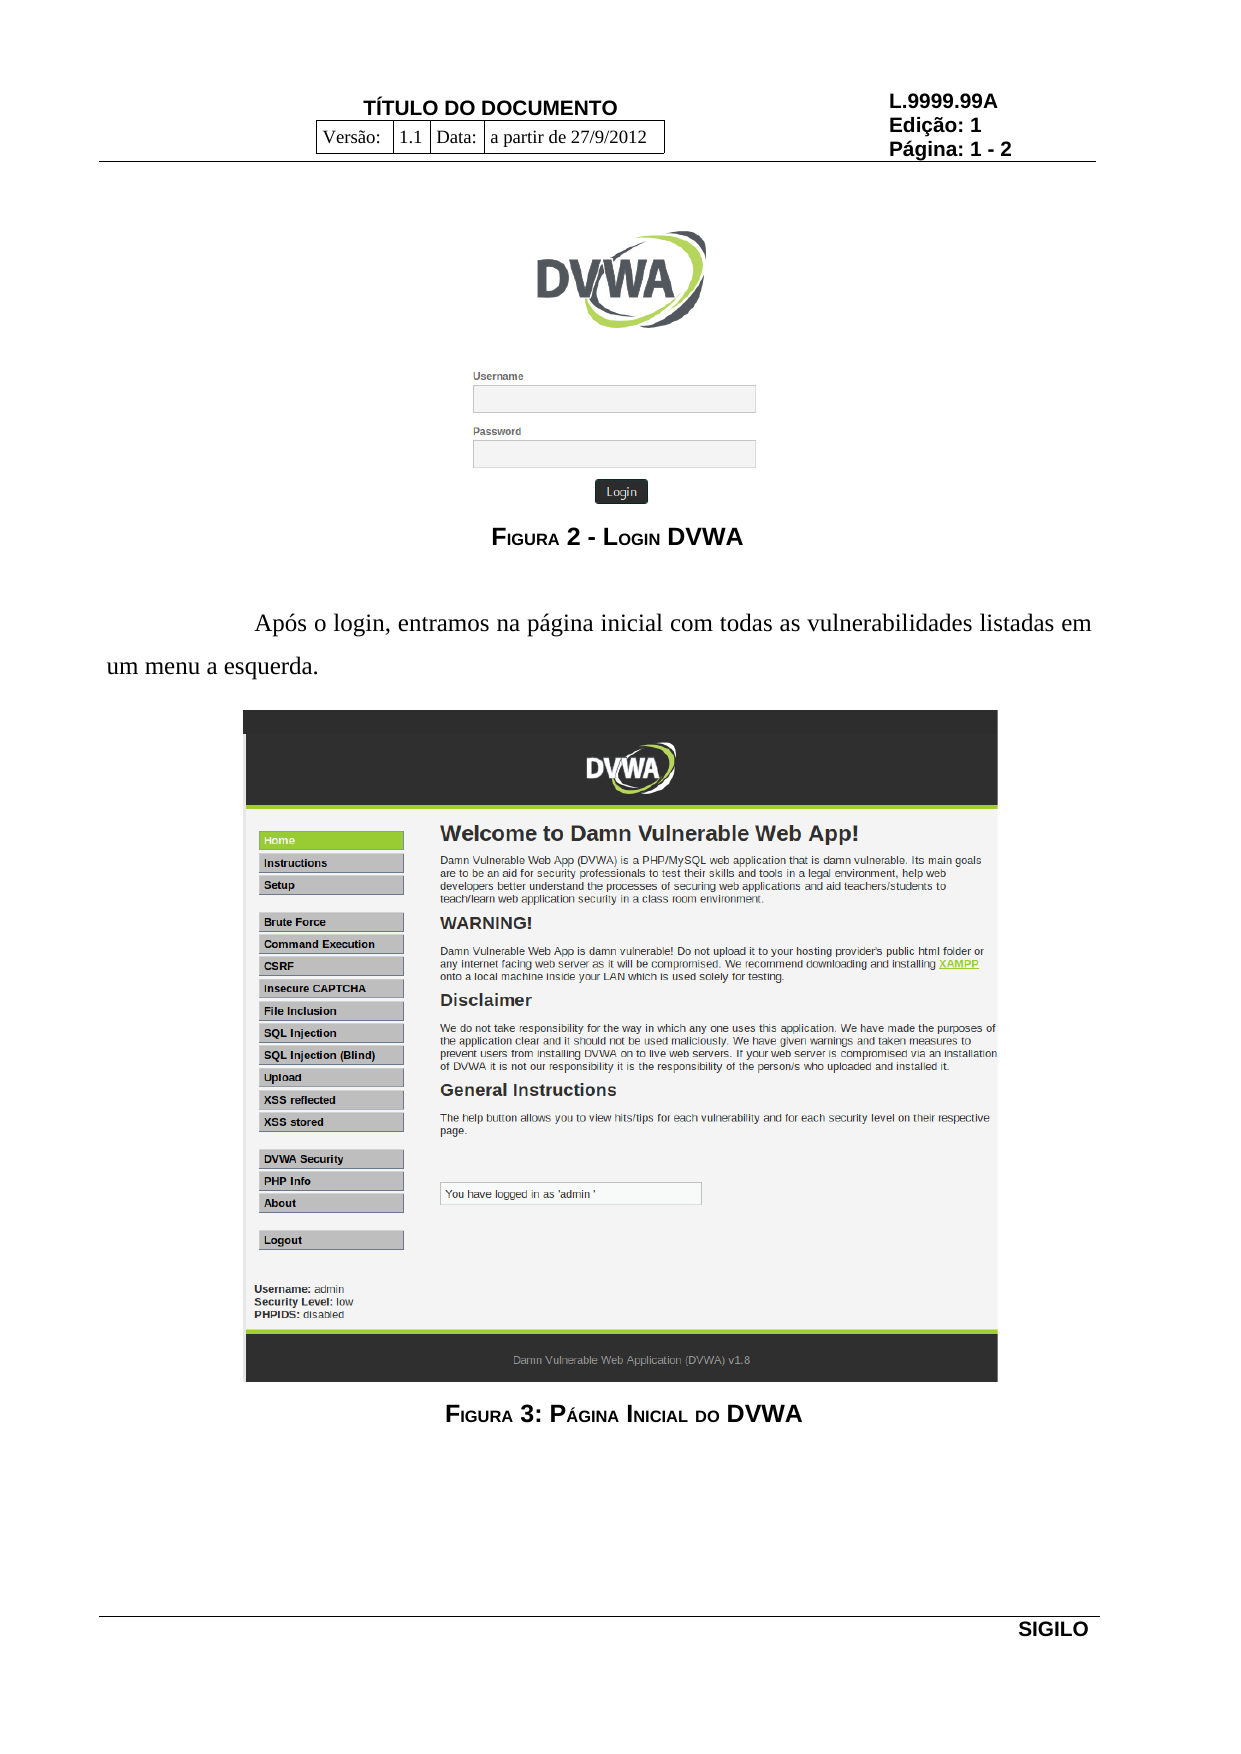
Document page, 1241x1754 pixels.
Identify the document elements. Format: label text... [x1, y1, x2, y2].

list F [243, 710, 998, 1387]
list Figura 3: Página Inicial do DVWA [243, 1399, 998, 1428]
picture [243, 710, 972, 1382]
picture [531, 205, 700, 478]
text Após o login, entramos na página inicial com todas as vulnerabilidades listadas em um menu a esquerda. [106, 608, 1092, 680]
list Figura 2 - Login DVWA [451, 522, 784, 550]
